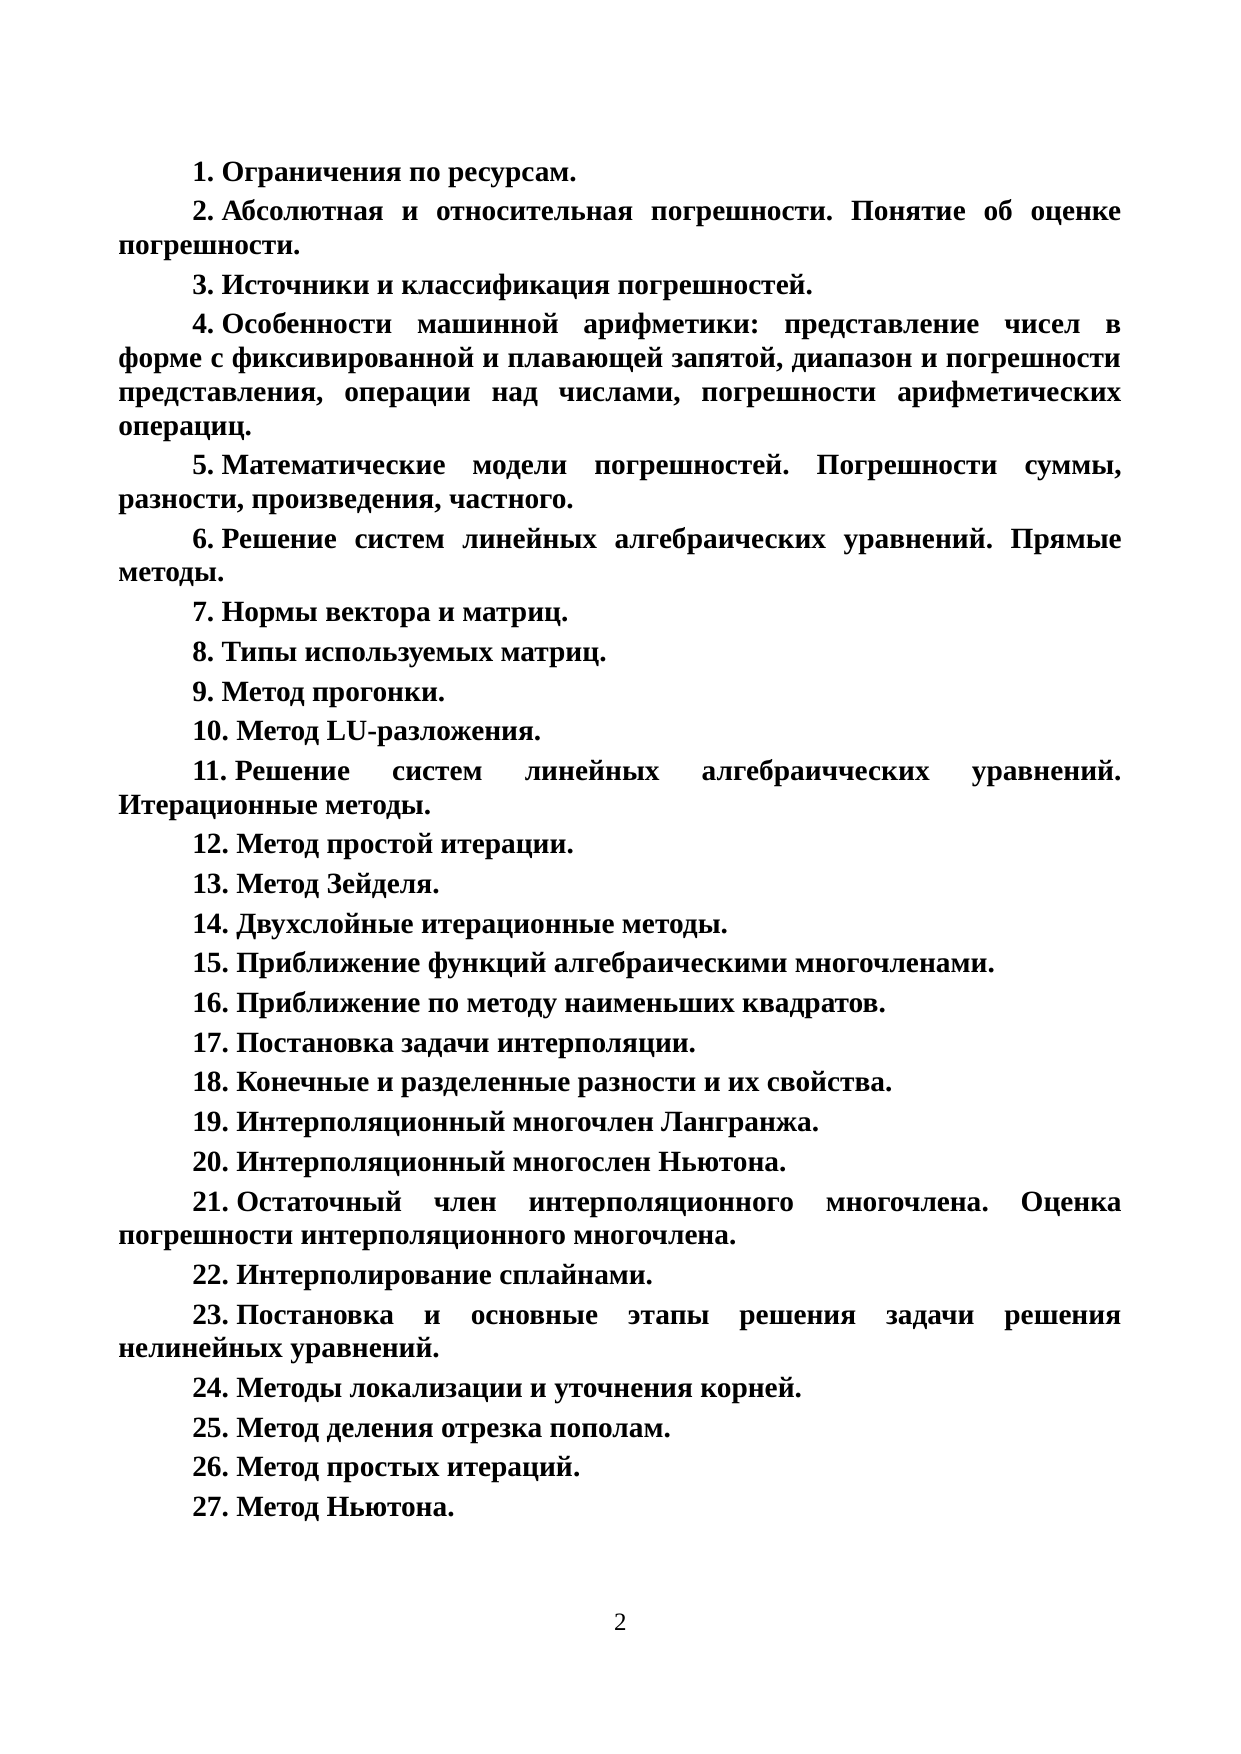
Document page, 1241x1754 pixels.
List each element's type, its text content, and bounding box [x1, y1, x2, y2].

subtitle Метод простой итерации. [118, 826, 1122, 860]
subtitle Приближение по методу наименьших квадратов. [118, 985, 1122, 1019]
subtitle Конечные и разделенные разности и их свойства. [118, 1064, 1122, 1098]
subtitle Интерполирование сплайнами. [118, 1257, 1122, 1291]
subtitle Типы используемых матриц. [118, 634, 1122, 668]
subtitle Постановка и основные этапы решения задачи решения нелинейных уравнений. [118, 1297, 1122, 1364]
subtitle Методы локализации и уточнения корней. [118, 1370, 1122, 1404]
subtitle Метод LU-разложения. [118, 713, 1122, 747]
subtitle Метод деления отрезка пополам. [118, 1410, 1122, 1443]
subtitle Двухслойные итерационные методы. [118, 906, 1122, 939]
subtitle Абсолютная и относительная погрешности. Понятие об оценке погрешности. [118, 193, 1122, 261]
subtitle Метод простых итераций. [118, 1449, 1122, 1483]
subtitle Математические модели погрешностей. Погрешности суммы, разности, произведения, частного. [118, 447, 1122, 515]
subtitle Источники и классификация погрешностей. [118, 267, 1122, 300]
subtitle Постановка задачи интерполяции. [118, 1025, 1122, 1058]
subtitle Метод Зейделя. [118, 866, 1122, 900]
subtitle Решение систем линейных алгебраических уравнений. Прямые методы. [118, 521, 1122, 588]
subtitle Остаточный член интерполяционного многочлена. Оценка погрешности интерполяционного многочлена. [118, 1183, 1122, 1251]
subtitle Метод Ньютона. [118, 1489, 1122, 1523]
subtitle Интерполяционный многочлен Лангранжа. [118, 1104, 1122, 1138]
subtitle Ограничения по ресурсам. [118, 153, 1122, 187]
subtitle Интерполяционный многослен Ньютона. [118, 1144, 1122, 1178]
subtitle Особенности машинной арифметики: представление чисел в форме с фиксивированной и плавающей запятой, диапазон и погрешности представления, операции над числами, погрешности арифметических операциц. [118, 306, 1122, 441]
subtitle Метод прогонки. [118, 673, 1122, 707]
subtitle Решение систем линейных алгебраичческих уравнений. Итерационные методы. [118, 753, 1122, 820]
subtitle Приближение функций алгебраическими многочленами. [118, 945, 1122, 979]
subtitle Нормы вектора и матриц. [118, 594, 1122, 628]
